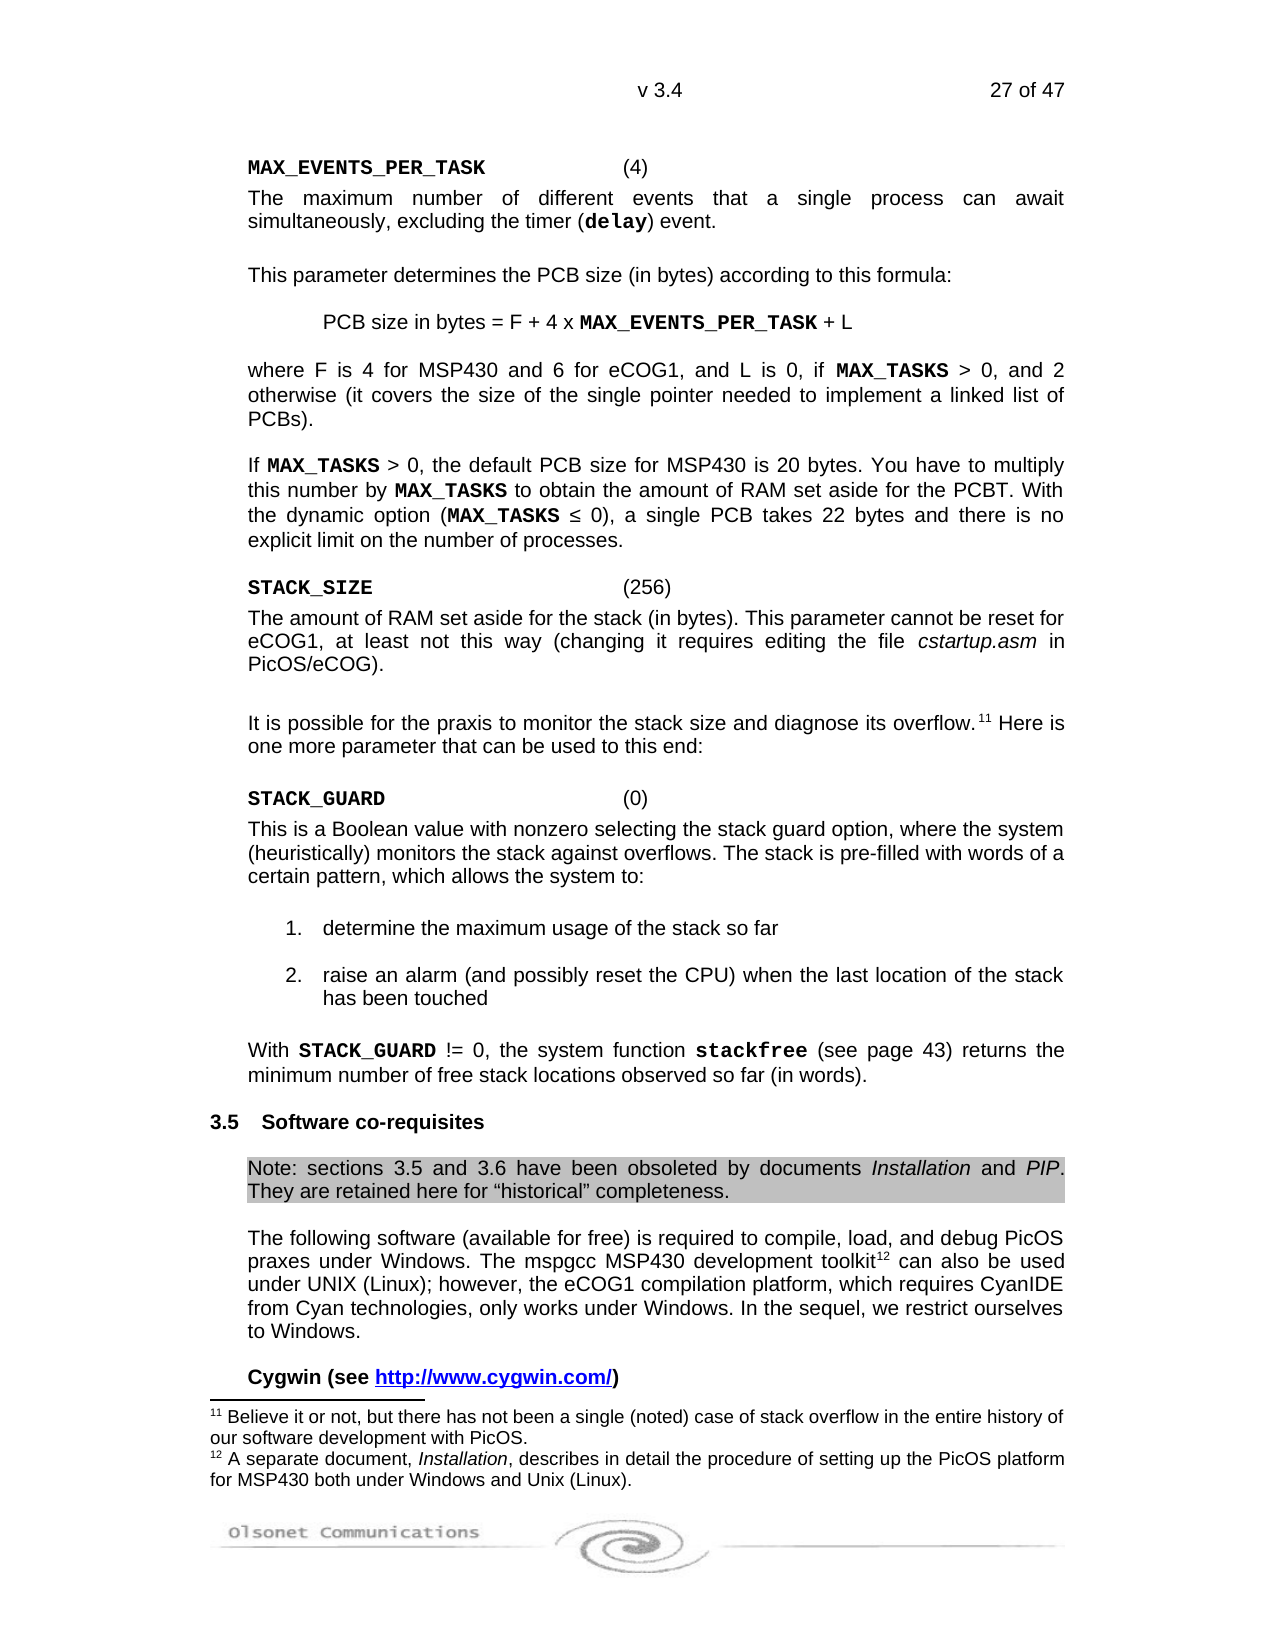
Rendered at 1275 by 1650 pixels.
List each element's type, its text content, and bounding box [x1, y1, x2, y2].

picture [210, 1504, 1065, 1596]
text Cygwin (see http://www.cygwin.com/) [247, 1366, 1065, 1389]
text This is a Boolean value with nonzero selecting the stack guard option, where the system (heuristically) monitors the stack against overflows. The stack is pre-filled with words of a certain pattern, which allows the system to: [248, 818, 1065, 887]
text This parameter determines the PCB size (in bytes) according to this formula: [248, 264, 1065, 287]
text PCB size in bytes = F + 4 x MAX_EVENTS_PER_TASK + L [248, 310, 1065, 336]
text The maximum number of different events that a single process can await simultaneously, excluding the timer (delay) event. [248, 186, 1065, 235]
text The following software (available for free) is required to compile, load, and debug PicOS praxes under Windows. The mspgcc MSP430 development toolkit can also be used under UNIX (Linux); however, the eCOG1 compilation platform, which requires CyanIDE from Cyan technologies, only works under Windows. In the sequel, we restrict ourselves to Windows. [247, 1226, 1065, 1343]
text If MAX_TASKS > 0, the default PCB size for MSP430 is 20 bytes. You have to multiply this number by MAX_TASKS to obtain the amount of RAM set aside for the PCBT. With the dynamic option (MAX_TASKS ≤ 0), a single PCB takes 22 bytes and there is no explicit limit on the number of processes. [248, 453, 1065, 552]
text STACK_GUARD (0) [248, 787, 1065, 812]
text where F is 4 for MSP430 and 6 for eCOG1, and L is 0, if MAX_TASKS > 0, and 2 otherwise (it covers the size of the single pointer needed to implement a linked list of PCBs). [248, 359, 1065, 430]
list determine the maximum usage of the stack so far [285, 917, 1065, 940]
text MAX_EVENTS_PER_TASK (4) [248, 155, 1065, 181]
text With STACK_GUARD != 0, the system function stackfree (see page 43) returns the minimum number of free stack locations observed so far (in words). [248, 1039, 1065, 1087]
text It is possible for the praxis to monitor the stack size and diagnose its overflow. Here is one more parameter that can be used to this end: [248, 711, 1065, 758]
text Believe it or not, but there has not been a single (noted) case of stack overflow in the entire history of our software development with PicOS. [210, 1406, 1065, 1448]
subtitle Software co-requisites [210, 1110, 1065, 1133]
text STACK_SIZE (256) [248, 575, 1065, 600]
text The amount of RAM set aside for the stack (in bytes). This parameter cannot be reset for eCOG1, at least not this way (changing it requires editing the file cstartup.asm in PicOS/eCOG). [248, 606, 1065, 676]
text Note: sections 3.5 and 3.6 have been obsoleted by documents Installation and PIP. They are retained here for “historical” completeness. [247, 1157, 1065, 1203]
text A separate document, Installation, describes in detail the procedure of setting up the PicOS platform for MSP430 both under Windows and Unix (Linux). [210, 1448, 1065, 1490]
list raise an alarm (and possibly reset the CPU) when the last location of the stack has been touched [285, 963, 1065, 1009]
